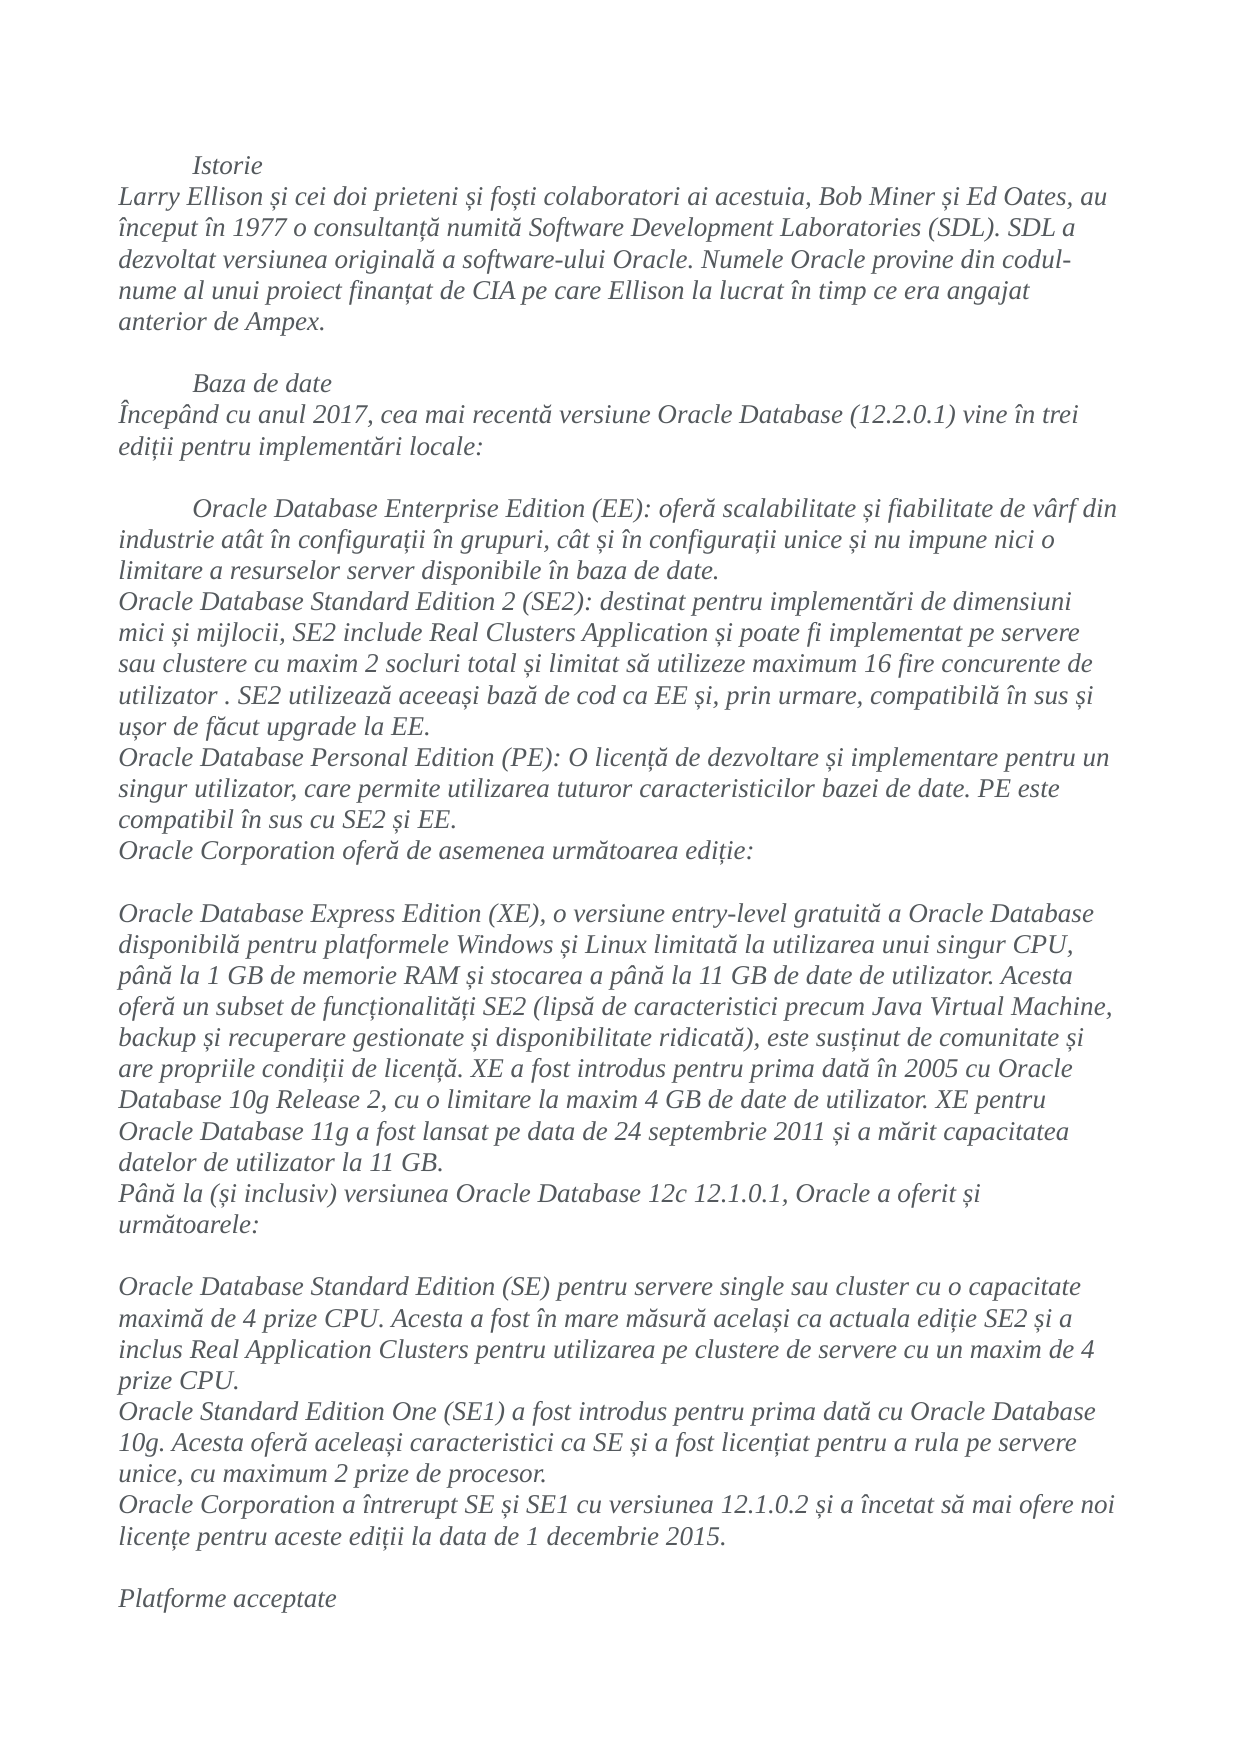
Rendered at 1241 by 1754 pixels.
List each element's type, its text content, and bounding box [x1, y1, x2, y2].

text Larry Ellison și cei doi prieteni și foști colaboratori ai acestuia, Bob Miner și Ed Oates, au început în 1977 o consultanță numită Software Development Laboratories (SDL). SDL a dezvoltat versiunea originală a software-ului Oracle. Numele Oracle provine din codul-nume al unui proiect finanțat de CIA pe care Ellison la lucrat în timp ce era angajat anterior de Ampex. [118, 180, 1122, 336]
text Oracle Corporation oferă de asemenea următoarea ediție: [118, 834, 1122, 866]
text Începând cu anul 2017, cea mai recentă versiune Oracle Database (12.2.0.1) vine în trei ediții pentru implementări locale: [118, 398, 1122, 461]
text Oracle Database Standard Edition 2 (SE2): destinat pentru implementări de dimensiuni mici și mijlocii, SE2 include Real Clusters Application și poate fi implementat pe servere sau clustere cu maxim 2 socluri total și limitat să utilizeze maximum 16 fire concurente de utilizator . SE2 utilizează aceeași bază de cod ca EE și, prin urmare, compatibilă în sus și ușor de făcut upgrade la EE. [118, 585, 1122, 741]
text Oracle Database Express Edition (XE), o versiune entry-level gratuită a Oracle Database disponibilă pentru platformele Windows și Linux limitată la utilizarea unui singur CPU, până la 1 GB de memorie RAM și stocarea a până la 11 GB de date de utilizator. Acesta oferă un subset de funcționalități SE2 (lipsă de caracteristici precum Java Virtual Machine, backup și recuperare gestionate și disponibilitate ridicată), este susținut de comunitate și are propriile condiții de licență. XE a fost introdus pentru prima dată în 2005 cu Oracle Database 10g Release 2, cu o limitare la maxim 4 GB de date de utilizator. XE pentru Oracle Database 11g a fost lansat pe data de 24 septembrie 2011 și a mărit capacitatea datelor de utilizator la 11 GB. [118, 897, 1122, 1177]
text Platforme acceptate [118, 1582, 1122, 1613]
text Oracle Database Standard Edition (SE) pentru servere single sau cluster cu o capacitate maximă de 4 prize CPU. Acesta a fost în mare măsură același ca actuala ediție SE2 și a inclus Real Application Clusters pentru utilizarea pe clustere de servere cu un maxim de 4 prize CPU. [118, 1271, 1122, 1395]
text Baza de date [118, 367, 1122, 398]
text Oracle Corporation a întrerupt SE și SE1 cu versiunea 12.1.0.2 și a încetat să mai ofere noi licențe pentru aceste ediții la data de 1 decembrie 2015. [118, 1488, 1122, 1551]
text Oracle Standard Edition One (SE1) a fost introdus pentru prima dată cu Oracle Database 10g. Acesta oferă aceleași caracteristici ca SE și a fost licențiat pentru a rula pe servere unice, cu maximum 2 prize de procesor. [118, 1395, 1122, 1488]
text Istorie [118, 149, 1122, 180]
text Până la (și inclusiv) versiunea Oracle Database 12c 12.1.0.1, Oracle a oferit și următoarele: [118, 1177, 1122, 1239]
text Oracle Database Personal Edition (PE): O licență de dezvoltare și implementare pentru un singur utilizator, care permite utilizarea tuturor caracteristicilor bazei de date. PE este compatibil în sus cu SE2 și EE. [118, 741, 1122, 834]
text Oracle Database Enterprise Edition (EE): oferă scalabilitate și fiabilitate de vârf din industrie atât în ​​configurații în grupuri, cât și în configurații unice și nu impune nici o limitare a resurselor server disponibile în baza de date. [118, 492, 1122, 585]
